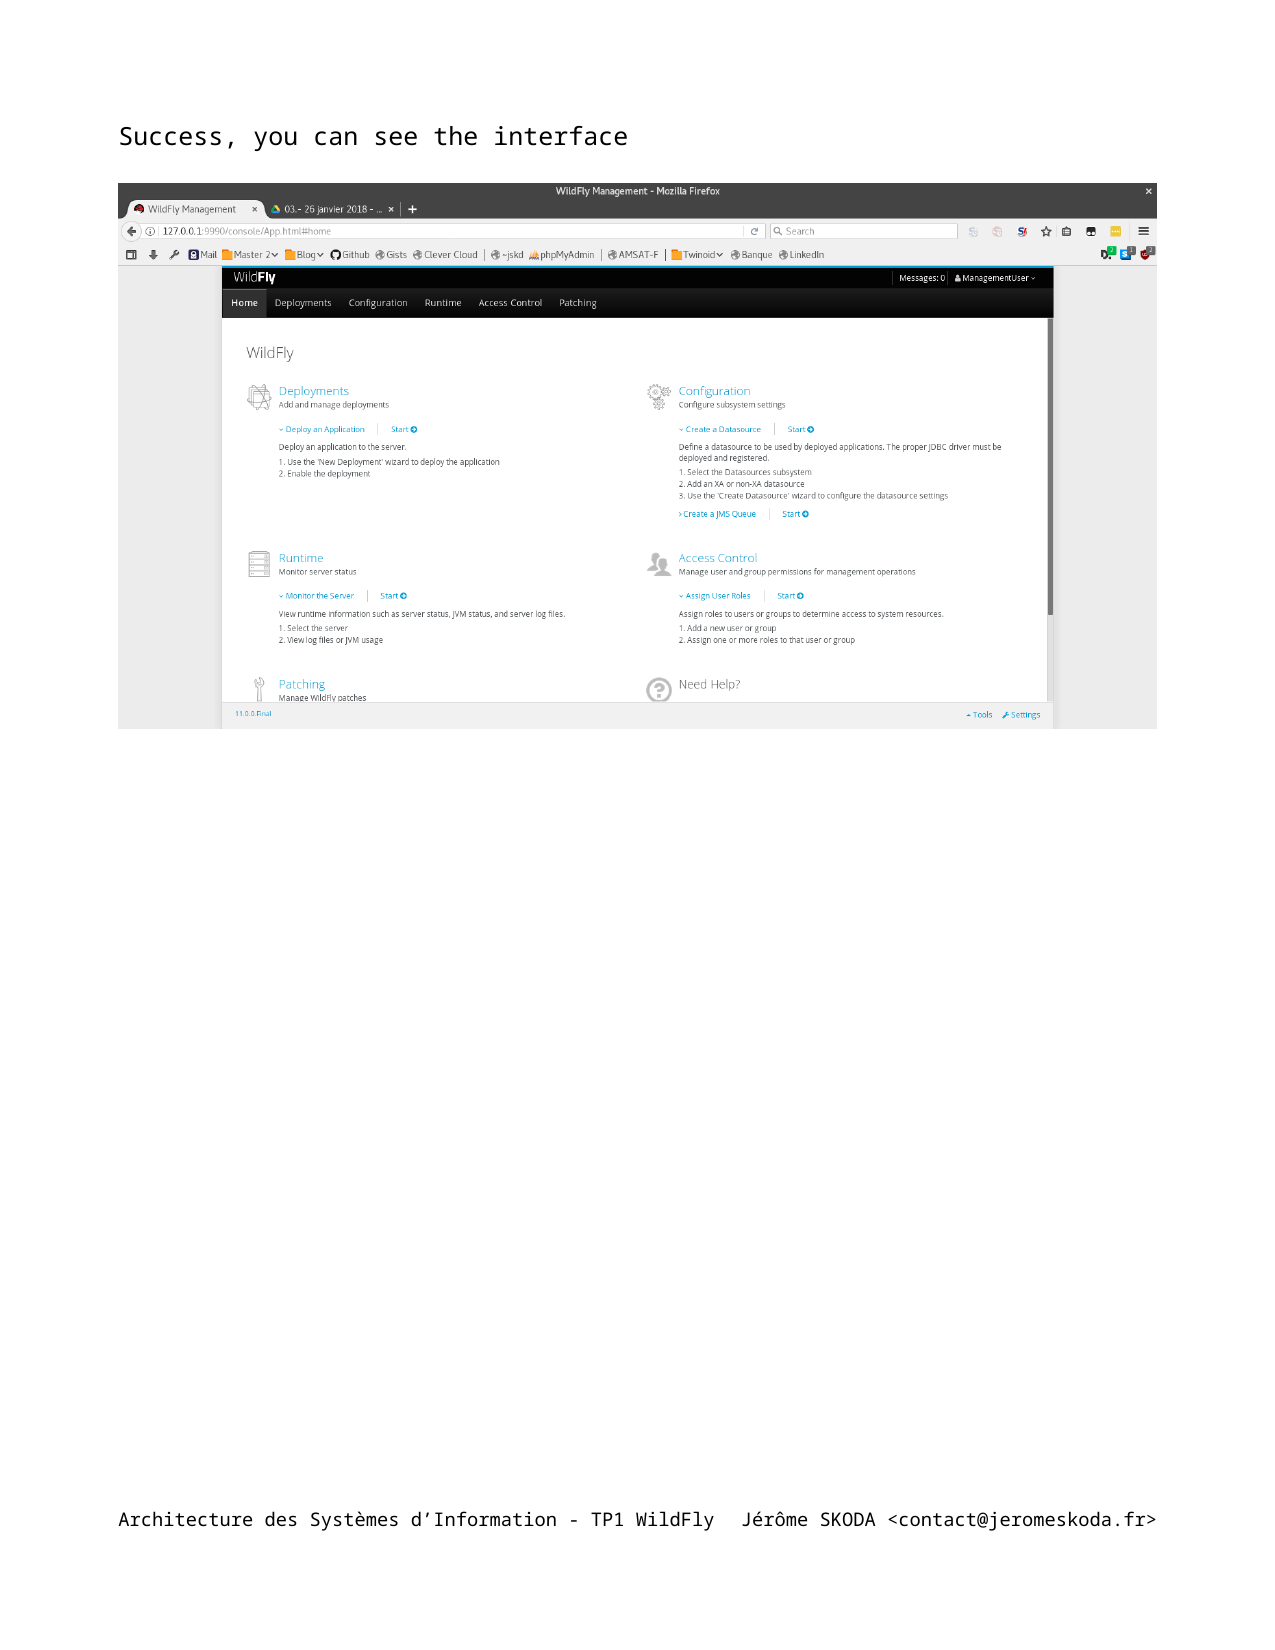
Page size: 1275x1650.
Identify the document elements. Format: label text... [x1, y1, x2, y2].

picture [118, 183, 1157, 729]
text Success, you can see the interface [118, 118, 1157, 152]
